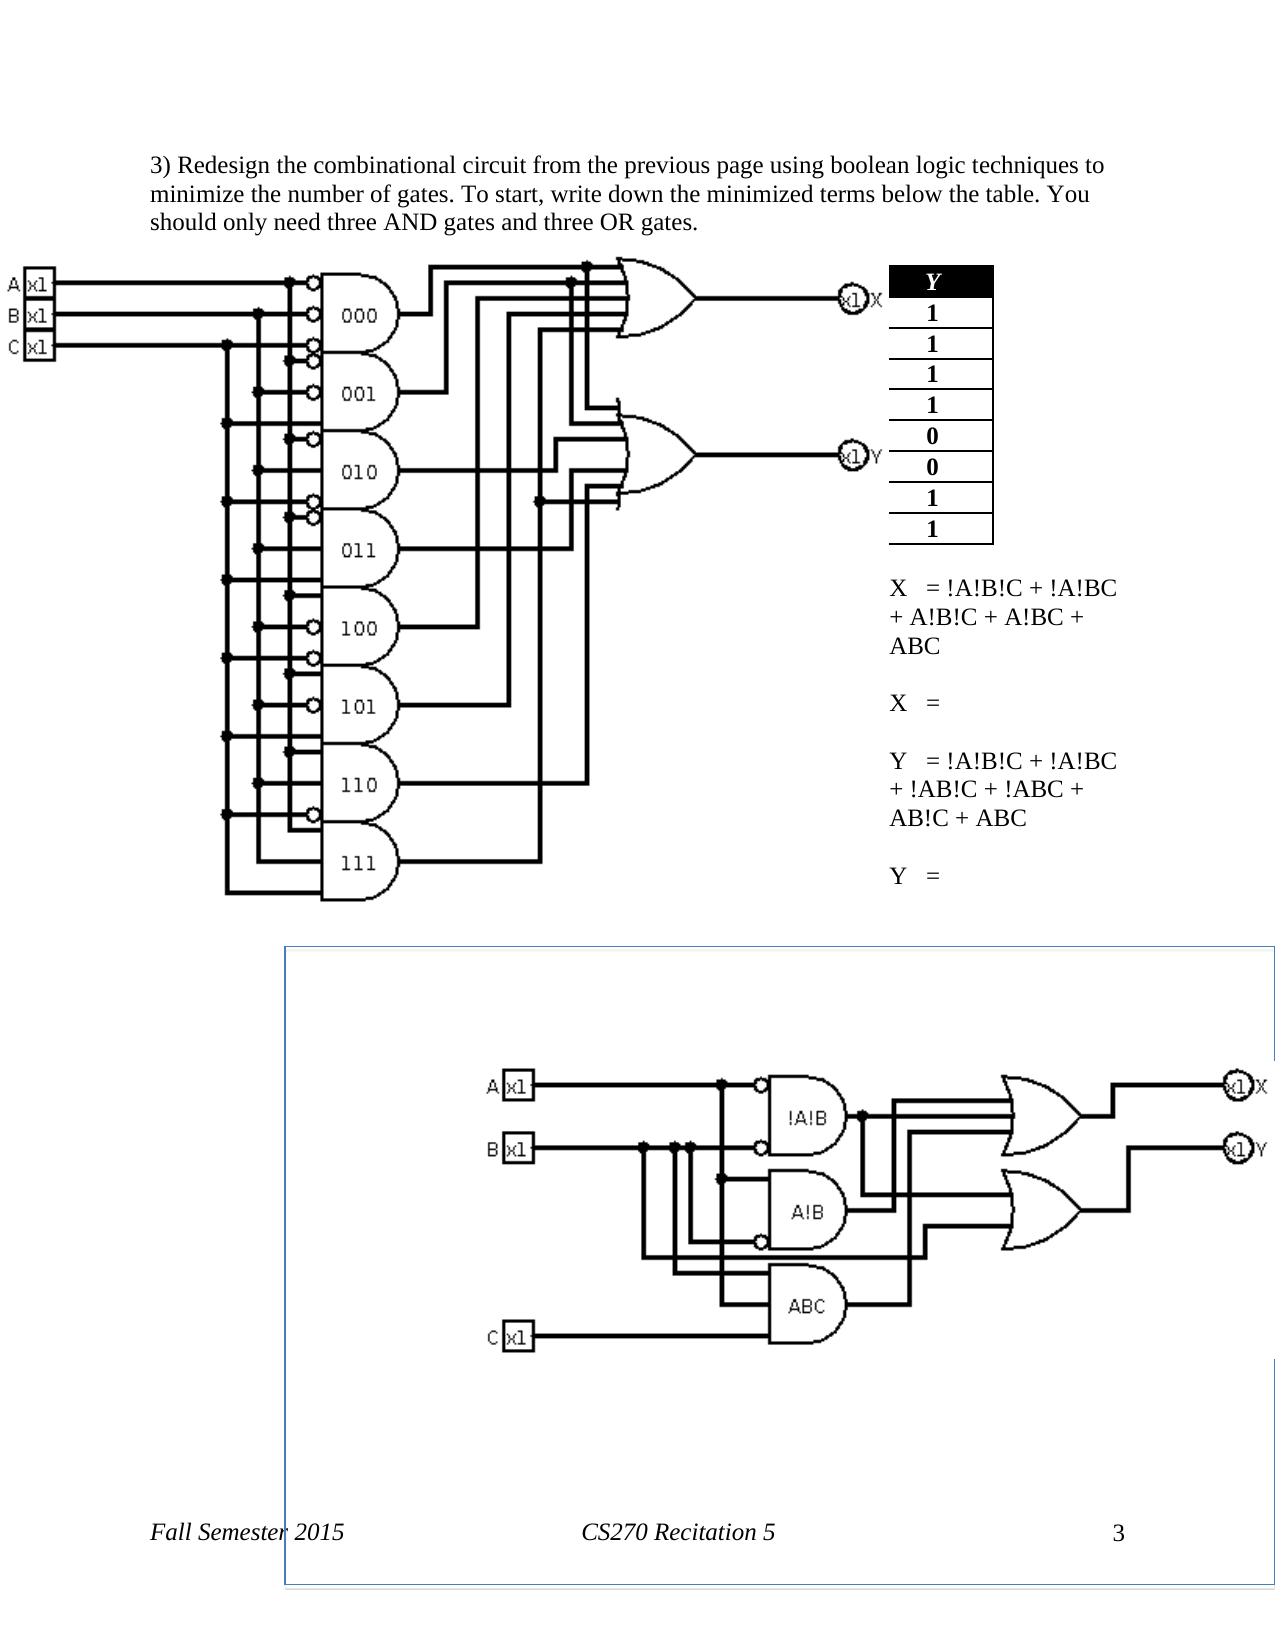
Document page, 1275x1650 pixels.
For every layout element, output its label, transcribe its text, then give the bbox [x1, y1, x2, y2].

text Y = !A!B!C + !A!BC + !AB!C + !ABC + AB!C + ABC [889, 746, 1125, 832]
picture [0, 251, 889, 908]
table_cell 1 [889, 329, 992, 357]
table_header Y [889, 267, 992, 296]
table_cell 1 [889, 298, 992, 327]
picture [479, 1061, 1275, 1359]
text X = !A!B!C + !A!BC + A!B!C + A!BC + ABC [889, 573, 1125, 659]
table_cell 1 [889, 483, 992, 512]
table_cell 1 [889, 514, 992, 542]
table_cell 0 [889, 452, 992, 481]
table_cell 0 [889, 421, 992, 450]
text Y = [889, 861, 1125, 889]
text X = [889, 688, 1125, 717]
text 3) Redesign the combinational circuit from the previous page using boolean logic techniques to minimize the number of gates. To start, write down the minimized terms below the table. You should only need three AND gates and three OR gates. [150, 150, 1125, 236]
table_cell 1 [889, 360, 992, 388]
table_cell 1 [889, 390, 992, 419]
